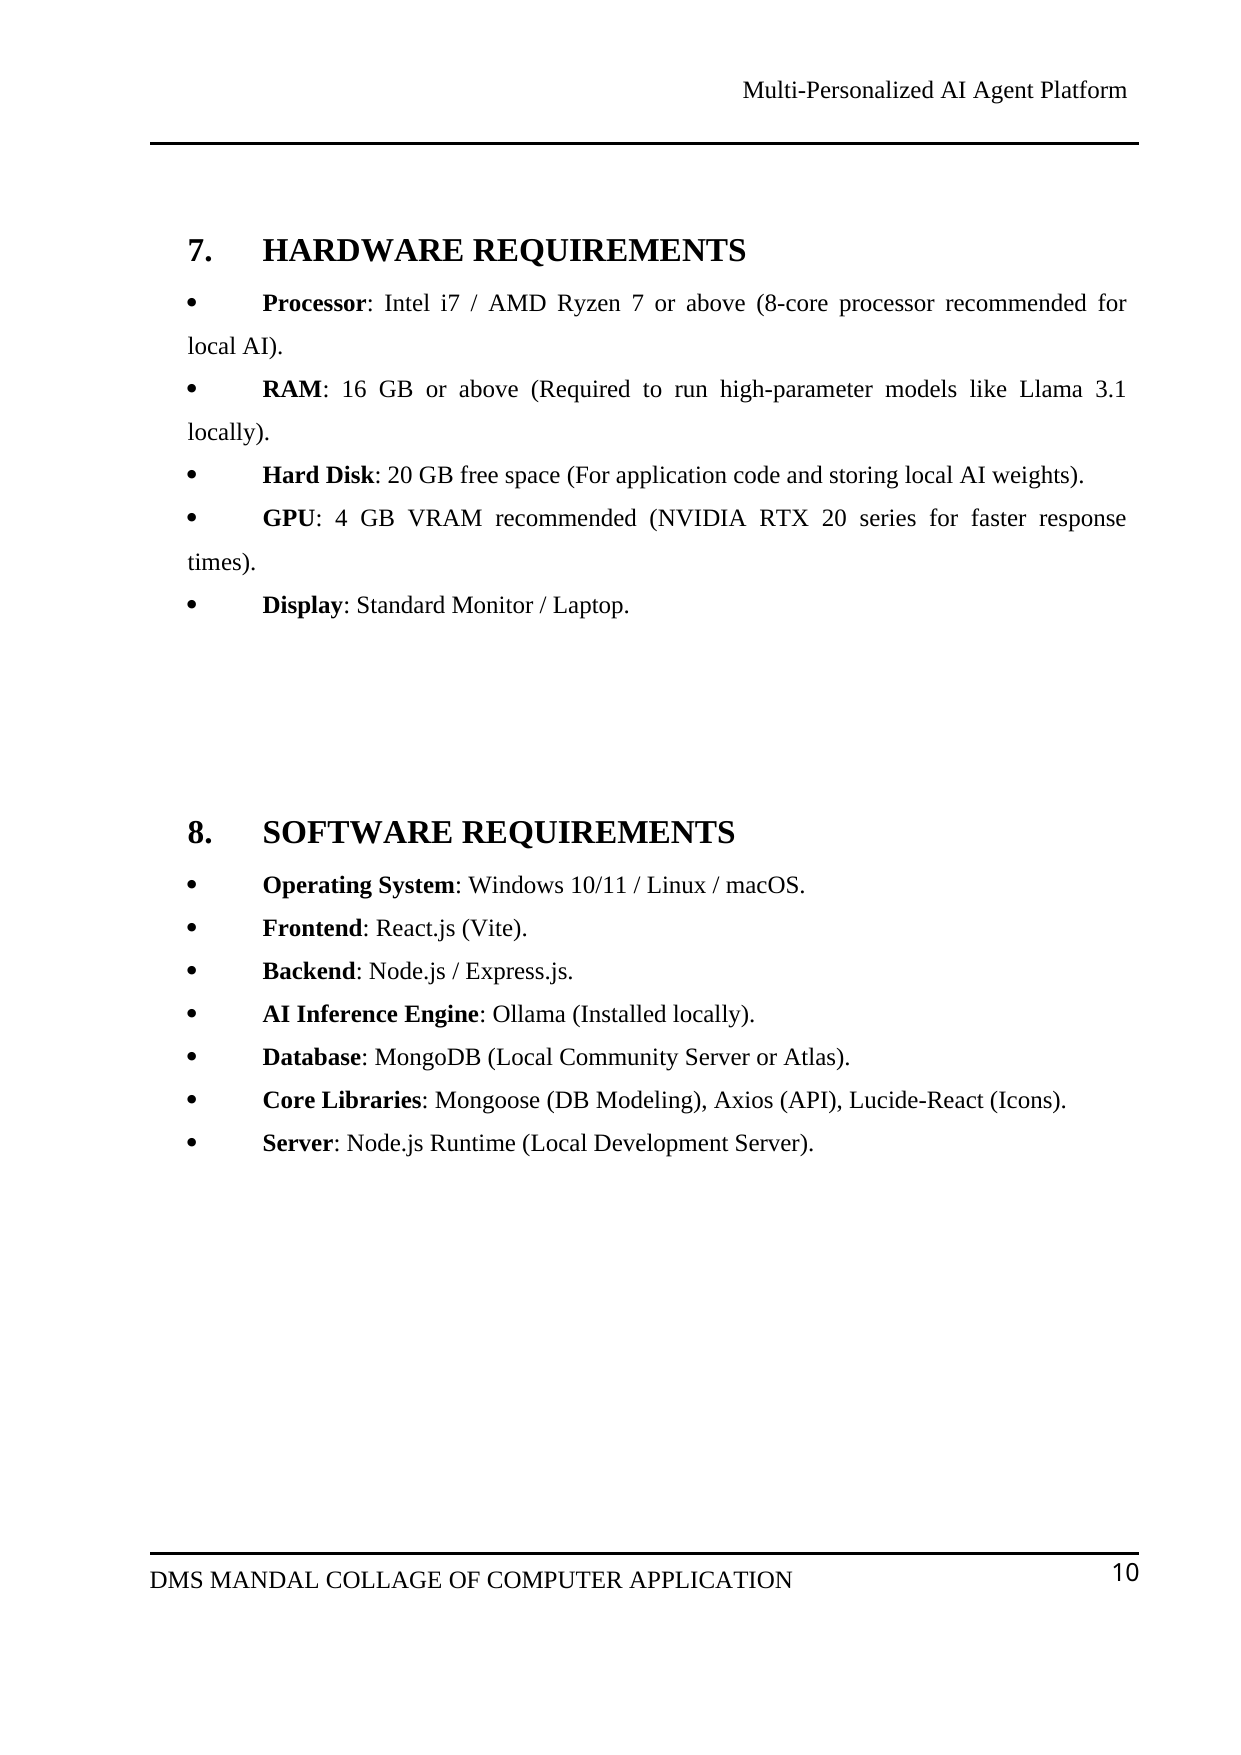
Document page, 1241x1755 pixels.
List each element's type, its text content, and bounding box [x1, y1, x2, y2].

list HARDWARE REQUIREMENTS [187, 230, 1128, 269]
list Display: Standard Monitor / Laptop. [187, 590, 1128, 618]
list SOFTWARE REQUIREMENTS [187, 812, 1128, 851]
list RAM: 16 GB or above (Required to run high-parameter models like Llama 3.1 locally). [187, 374, 1128, 446]
list Frontend: React.js (Vite). [187, 913, 1128, 942]
list Core Libraries: Mongoose (DB Modeling), Axios (API), Lucide-React (Icons). [187, 1085, 1128, 1114]
list AI Inference Engine: Ollama (Installed locally). [187, 999, 1128, 1028]
list GPU: 4 GB VRAM recommended (NVIDIA RTX 20 series for faster response times). [187, 503, 1128, 575]
list Database: MongoDB (Local Community Server or Atlas). [187, 1042, 1128, 1071]
list Hard Disk: 20 GB free space (For application code and storing local AI weights). [187, 460, 1128, 489]
list Processor: Intel i7 / AMD Ryzen 7 or above (8-core processor recommended for local AI). [187, 288, 1128, 360]
list Operating System: Windows 10/11 / Linux / macOS. [187, 870, 1128, 898]
list Server: Node.js Runtime (Local Development Server). [187, 1128, 1128, 1157]
list Backend: Node.js / Express.js. [187, 956, 1128, 985]
